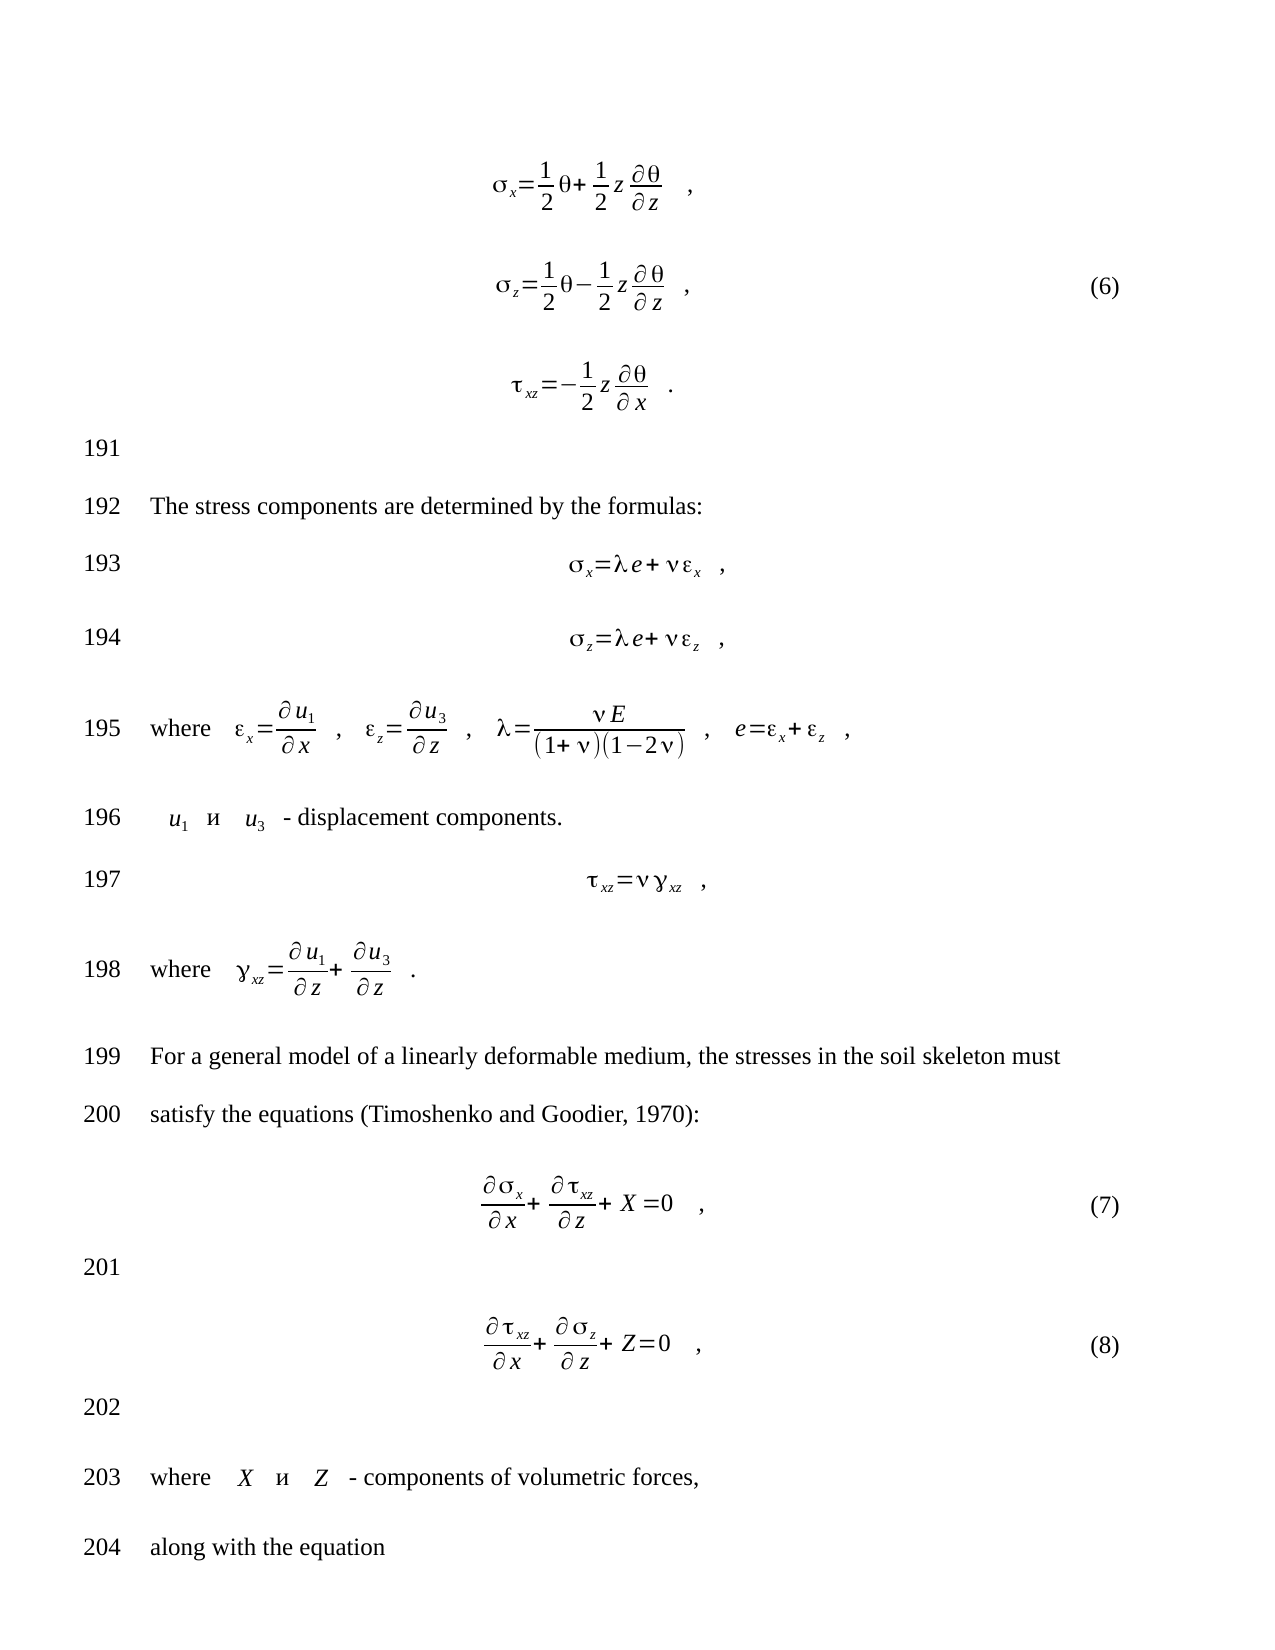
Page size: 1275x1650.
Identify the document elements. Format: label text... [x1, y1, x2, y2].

text , [150, 548, 1125, 581]
table_header , [150, 1309, 1017, 1392]
text и - displacement components. [150, 802, 1125, 835]
table_header , [150, 1169, 1017, 1252]
text , [150, 622, 1125, 655]
text For a general model of a linearly deformable medium, the stresses in the soil skeleton must satisfy the equations (Timoshenko and Goodier, 1970): [150, 1041, 1125, 1128]
text where и - components of volumetric forces, [150, 1462, 1125, 1491]
text where . [150, 937, 1125, 1000]
text where , , , , [150, 696, 1125, 761]
text along with the equation [150, 1532, 1125, 1561]
table_header (6) [1017, 150, 1125, 433]
table_header , , . [150, 150, 1017, 433]
text The stress components are determined by the formulas: [150, 491, 1125, 520]
table_header (8) [1017, 1309, 1125, 1392]
table_header (7) [1017, 1169, 1125, 1252]
text , [150, 864, 1125, 896]
